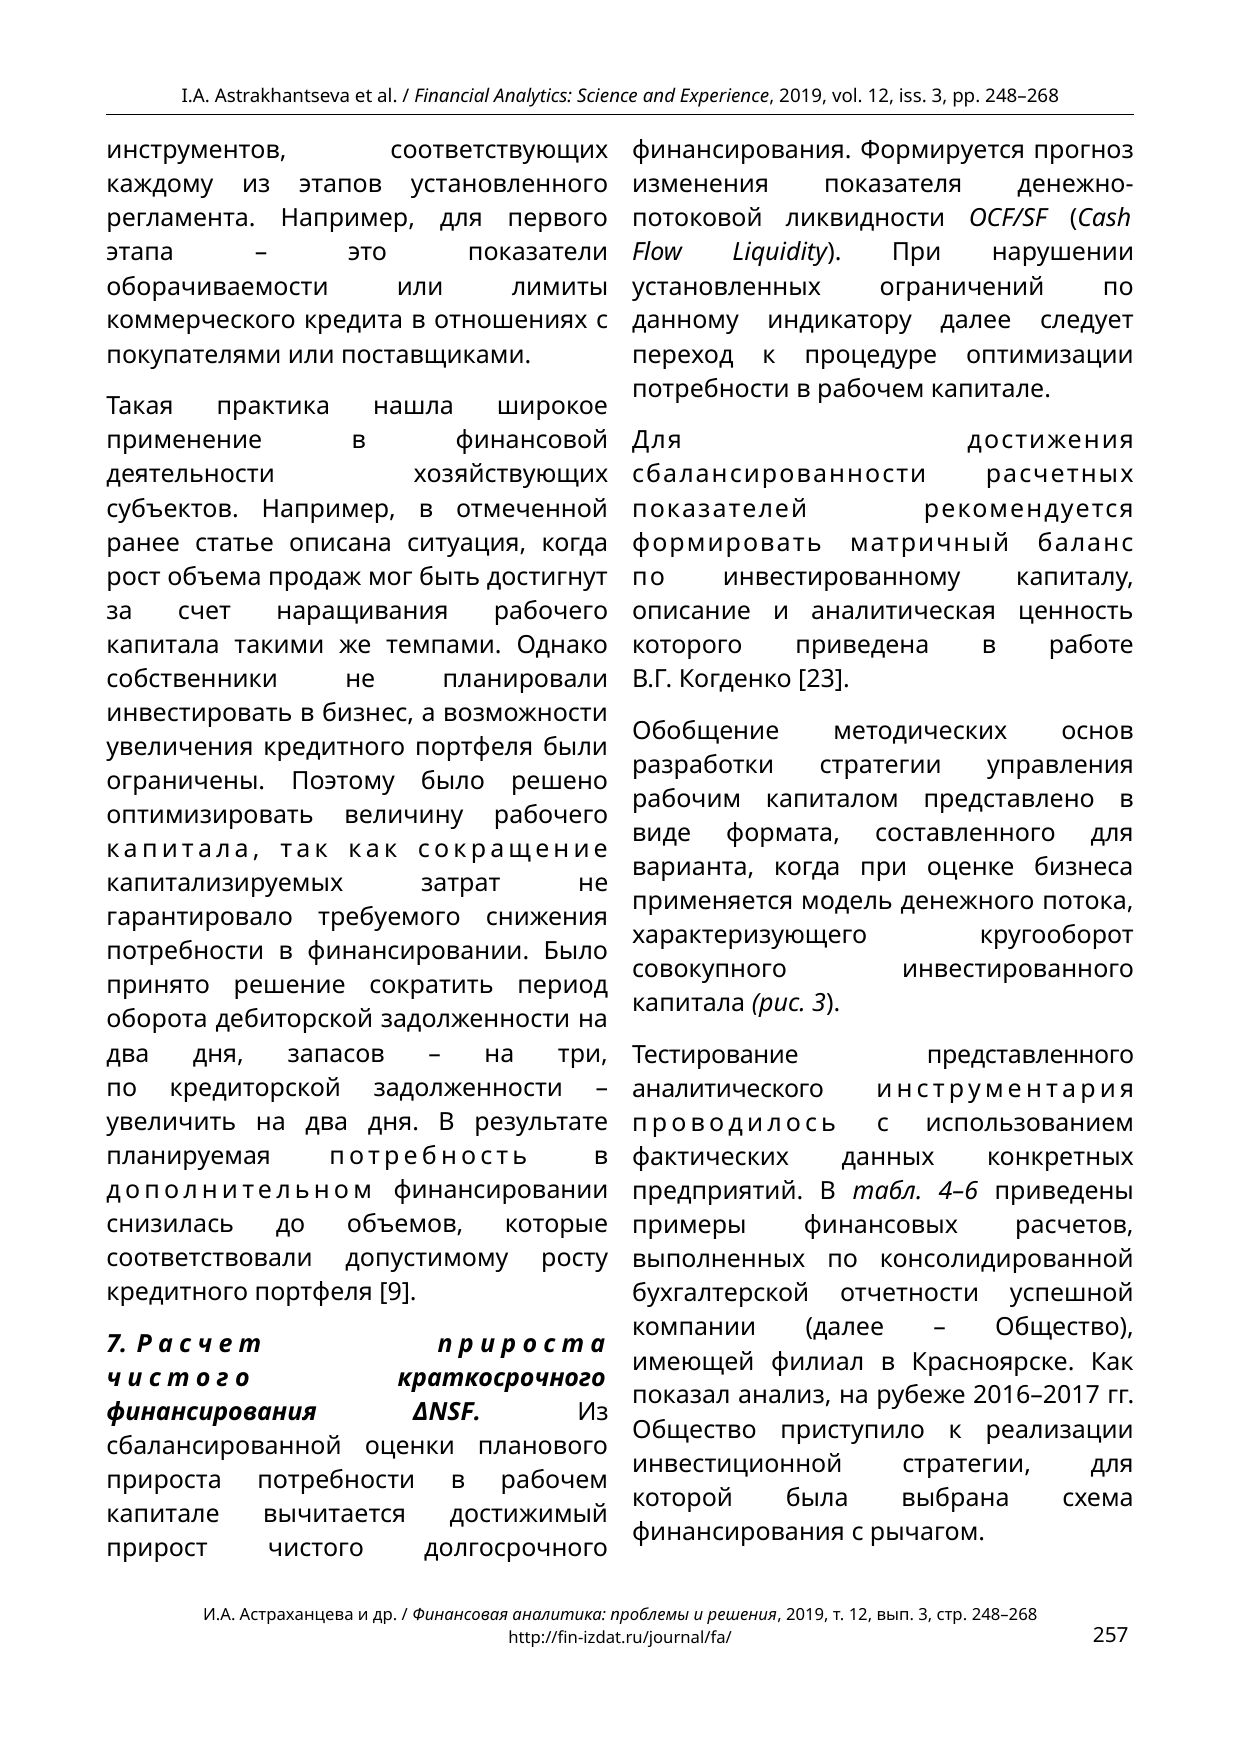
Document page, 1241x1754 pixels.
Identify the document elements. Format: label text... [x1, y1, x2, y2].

text 7. Расчет прироста чистого краткосрочного финансирования ΔNSF. Из сбалансированной оценки планового прироста потребности в рабочем капитале вычитается достижимый прирост чистого долгосрочного [106, 1325, 608, 1564]
text инструментов, соответствующих каждому из этапов установленного регламента. Например, для первого этапа – это показатели оборачиваемости или лимиты коммерческого кредита в отношениях с покупателями или поставщиками. [106, 132, 608, 370]
text Обобщение методических основ разработки стратегии управления рабочим капиталом представлено в виде формата, составленного для варианта, когда при оценке бизнеса применяется модель денежного потока, характеризующего кругооборот совокупного инвестированного капитала (рис. 3). [632, 712, 1134, 1019]
text Такая практика нашла широкое применение в финансовой деятельности хозяйствующих субъектов. Например, в отмеченной ранее статье описана ситуация, когда рост объема продаж мог быть достигнут за счет наращивания рабочего капитала такими же темпами. Однако собственники не планировали инвестировать в бизнес, а возможности увеличения кредитного портфеля были ограничены. Поэтому было решено оптимизировать величину рабочего капитала, так как сокращение капитализируемых затрат не гарантировало требуемого снижения потребности в финансировании. Было принято решение сократить период оборота дебиторской задолженности на два дня, запасов – на три, по кредиторской задолженности – увеличить на два дня. В результате планируемая потребность в дополнительном финансировании снизилась до объемов, которые соответствовали допустимому росту кредитного портфеля [9]. [106, 388, 608, 1308]
text Тестирование представленного аналитического инструментария проводилось с использованием фактических данных конкретных предприятий. В табл. 4–6 приведены примеры финансовых расчетов, выполненных по консолидированной бухгалтерской отчетности успешной компании (далее – Общество), имеющей филиал в Красноярске. Как показал анализ, на рубеже 2016–2017 гг. Общество приступило к реализации инвестиционной стратегии, для которой была выбрана схема финансирования с рычагом. [632, 1037, 1134, 1547]
text финансирования. Формируется прогноз изменения показателя денежно-потоковой ликвидности OCF/SF (Cash Flow Liquidity). При нарушении установленных ограничений по данному индикатору далее следует переход к процедуре оптимизации потребности в рабочем капитале. [632, 132, 1134, 404]
text Для достижения сбалансированности расчетных показателей рекомендуется формировать матричный баланс по инвестированному капиталу, описание и аналитическая ценность которого приведена в работе В.Г. Когденко [23]. [632, 422, 1134, 694]
